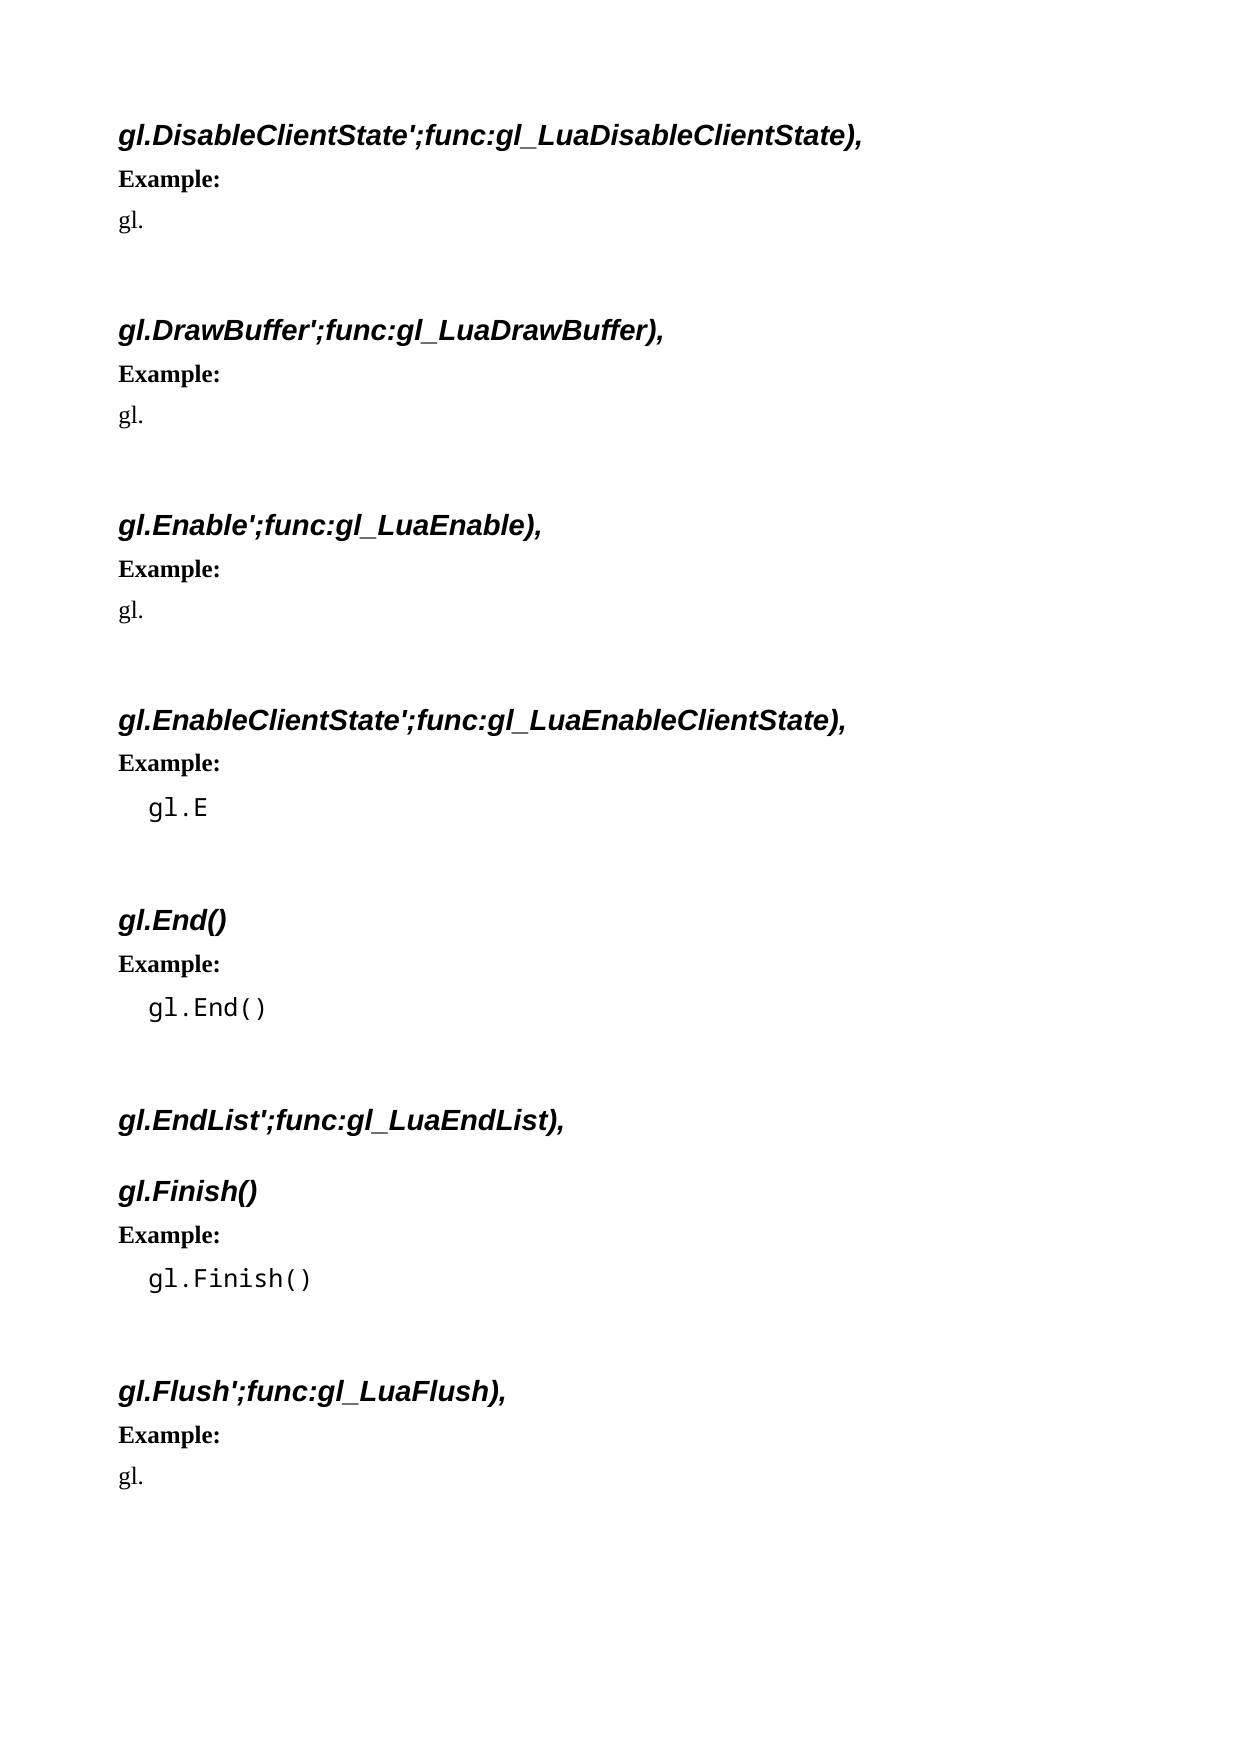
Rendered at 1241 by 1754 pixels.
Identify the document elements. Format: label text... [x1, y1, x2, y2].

text gl. [118, 205, 1122, 234]
text Example: [118, 1420, 1122, 1449]
subtitle gl.Enable';func:gl_LuaEnable), [118, 508, 1122, 541]
text gl. [118, 1461, 1122, 1490]
subtitle gl.DisableClientState';func:gl_LuaDisableClientState), [118, 118, 1122, 152]
text Example: [118, 1220, 1122, 1248]
subtitle gl.EndList';func:gl_LuaEndList), [118, 1103, 1122, 1136]
text gl.Finish() [118, 1261, 1122, 1295]
text Example: [118, 554, 1122, 582]
text gl. [118, 400, 1122, 429]
subtitle gl.Finish() [118, 1174, 1122, 1207]
text Example: [118, 748, 1122, 777]
text Example: [118, 164, 1122, 193]
text gl. [118, 595, 1122, 624]
text Example: [118, 949, 1122, 977]
text Example: [118, 359, 1122, 388]
text gl.End() [118, 990, 1122, 1024]
subtitle gl.Flush';func:gl_LuaFlush), [118, 1374, 1122, 1407]
subtitle gl.End() [118, 903, 1122, 936]
subtitle gl.DrawBuffer';func:gl_LuaDrawBuffer), [118, 313, 1122, 346]
text gl.E [118, 790, 1122, 824]
subtitle gl.EnableClientState';func:gl_LuaEnableClientState), [118, 702, 1122, 736]
